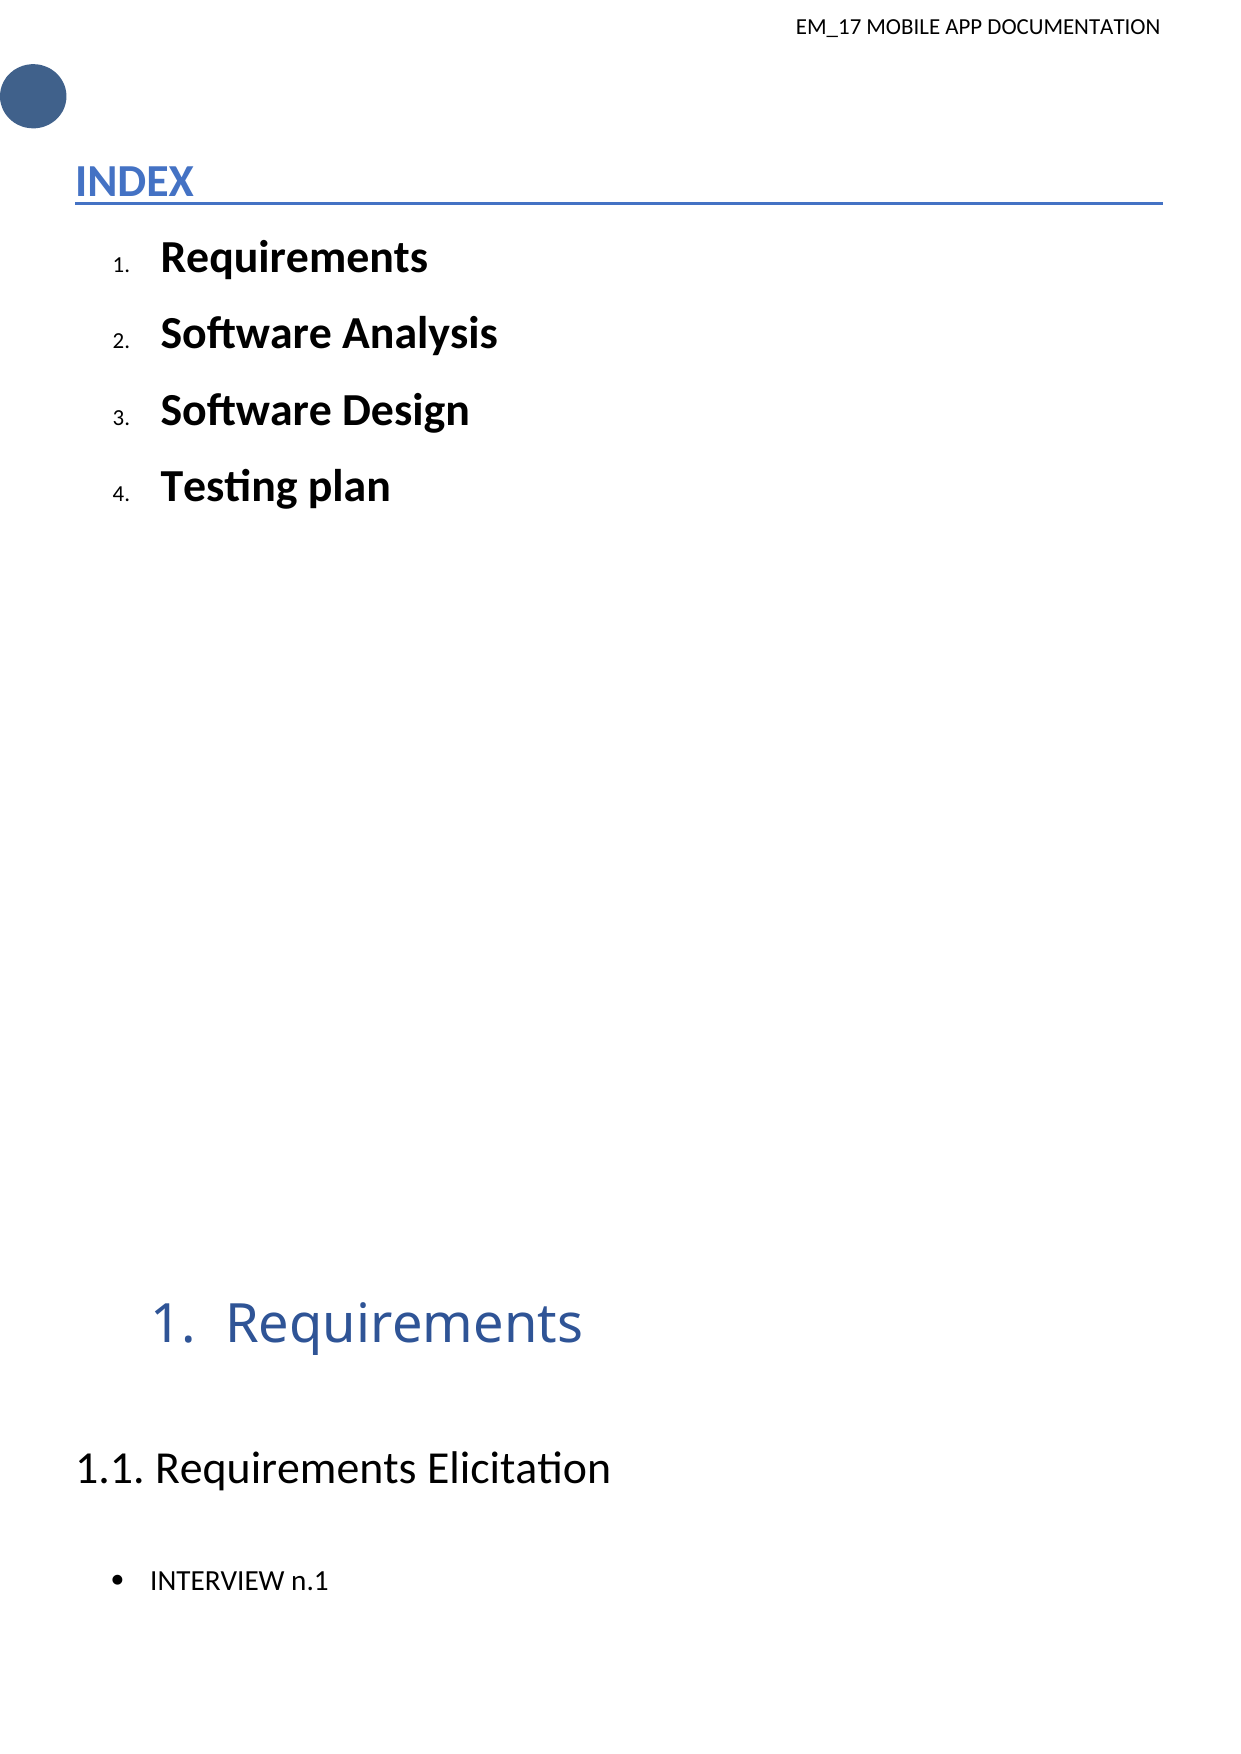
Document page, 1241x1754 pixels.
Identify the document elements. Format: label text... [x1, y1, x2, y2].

list Software Design [112, 381, 1165, 437]
list INTERVIEW n.1 [112, 1562, 1165, 1598]
subtitle Requirements [150, 1284, 1165, 1358]
list Testing plan [112, 457, 1165, 513]
text 1.1. Requirements Elicitation [75, 1439, 1165, 1495]
list Software Analysis [112, 304, 1165, 360]
text INDEX [75, 151, 1165, 207]
list Requirements [112, 228, 1165, 284]
